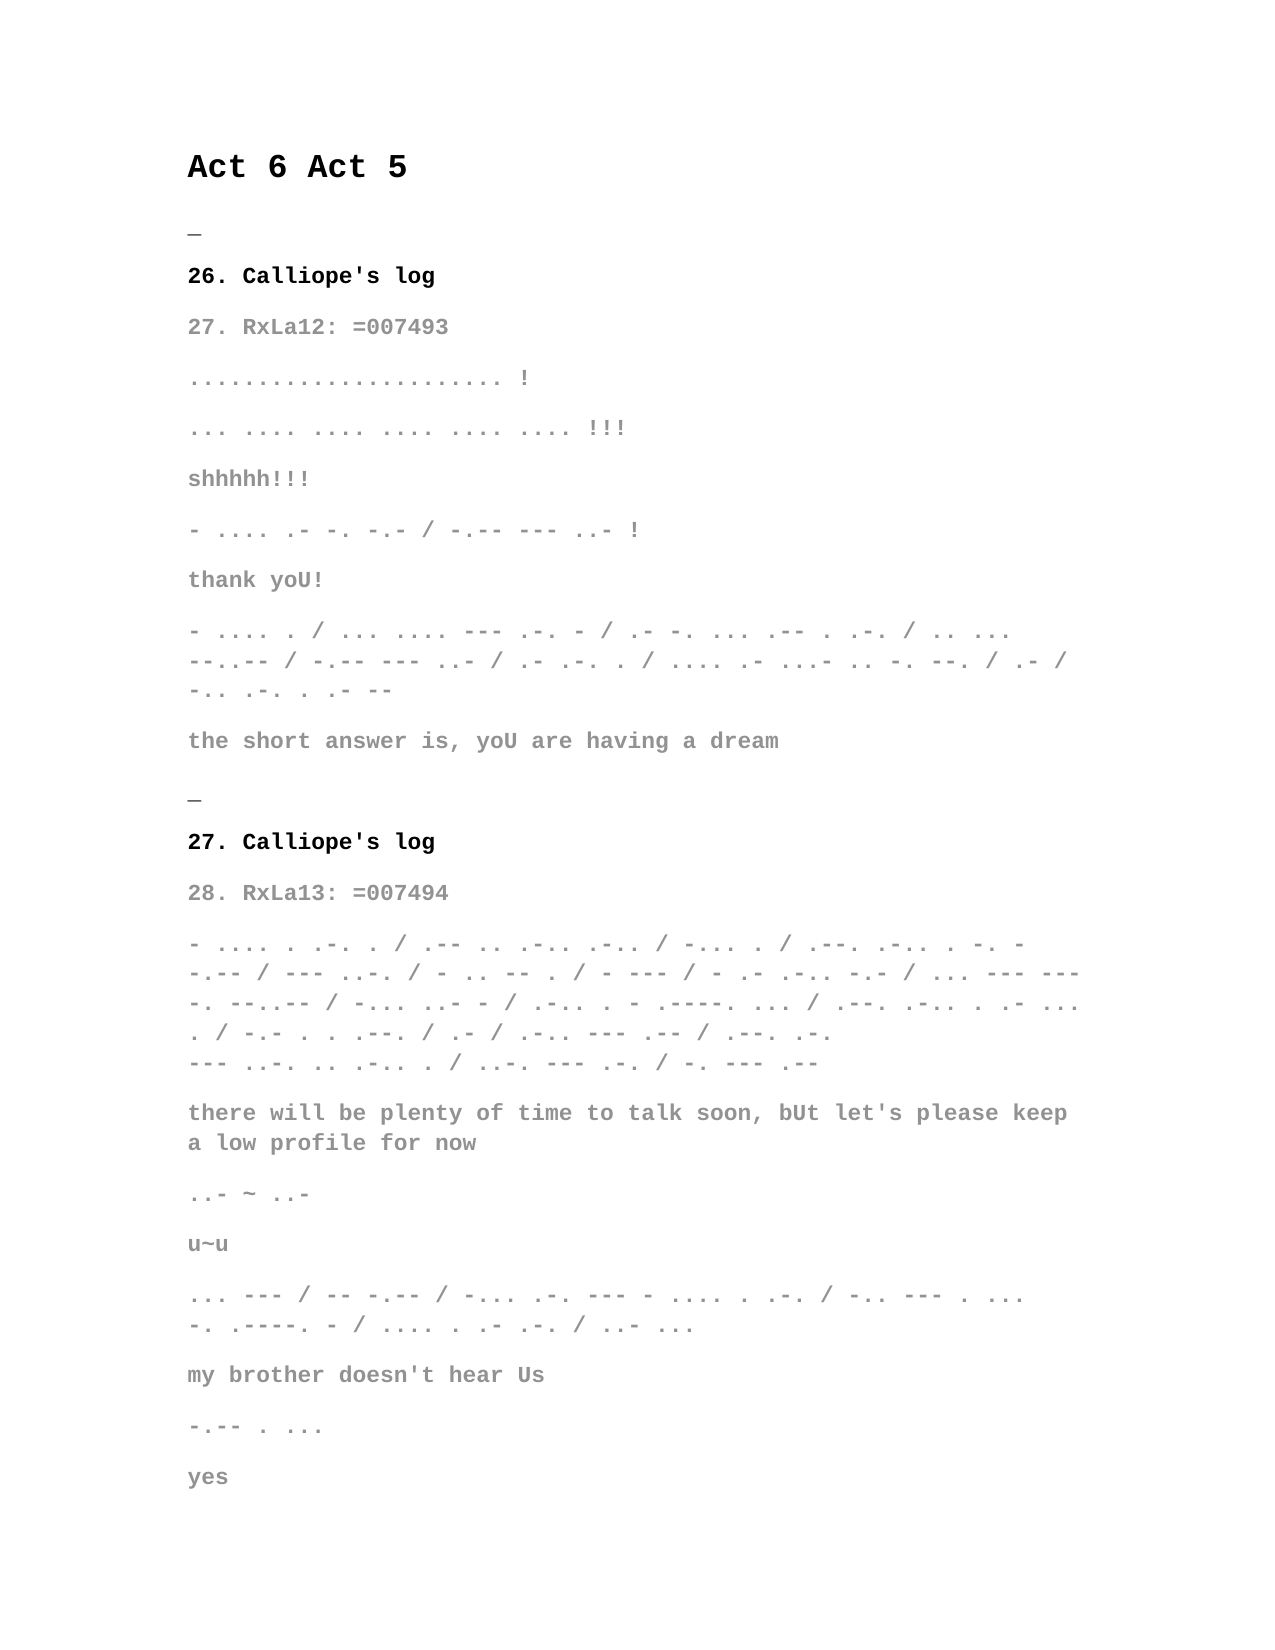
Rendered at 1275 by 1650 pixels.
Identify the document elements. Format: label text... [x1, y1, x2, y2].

text my brother doesn't hear Us [187, 1364, 1087, 1390]
text yes [187, 1465, 1087, 1491]
text _ [187, 780, 1087, 806]
text 27. RxLa12: =007493 [187, 316, 1087, 341]
text Act 6 Act 5 [187, 150, 1087, 188]
text - .... . / ... .... --- .-. - / .- -. ... .-- . .-. / .. ... --..-- / -.-- --- ..- / .- .-. . / .... .- ...- .. -. --. / .- / -.. .-. . .- -- [187, 619, 1087, 705]
text 27. Calliope's log [187, 831, 1087, 857]
text - .... . .-. . / .-- .. .-.. .-.. / -... . / .--. .-.. . -. - -.-- / --- ..-. / - .. -- . / - --- / - .- .-.. -.- / ... --- --- -. --..-- / -... ..- - / .-.. . - .----. ... / .--. .-.. . .- ... . / -.- . . .--. / .- / .-.. --- .-- / .--. .-. --- ..-. .. .-.. . / ..-. --- .-. / -. --- .-- [187, 932, 1087, 1077]
text there will be plenty of time to talk soon, bUt let's please keep a low profile for now [187, 1102, 1087, 1157]
text ... --- / -- -.-- / -... .-. --- - .... . .-. / -.. --- . ... -. .----. - / .... . .- .-. / ..- ... [187, 1283, 1087, 1339]
text 28. RxLa13: =007494 [187, 881, 1087, 907]
text the short answer is, yoU are having a dream [187, 729, 1087, 755]
text ....................... ! [187, 366, 1087, 392]
text thank yoU! [187, 569, 1087, 594]
text u~u [187, 1233, 1087, 1259]
text _ [187, 214, 1087, 240]
text shhhhh!!! [187, 467, 1087, 493]
text ... .... .... .... .... .... !!! [187, 417, 1087, 443]
text ..- ~ ..- [187, 1182, 1087, 1208]
text -.-- . ... [187, 1414, 1087, 1440]
text - .... .- -. -.- / -.-- --- ..- ! [187, 518, 1087, 544]
text 26. Calliope's log [187, 265, 1087, 291]
